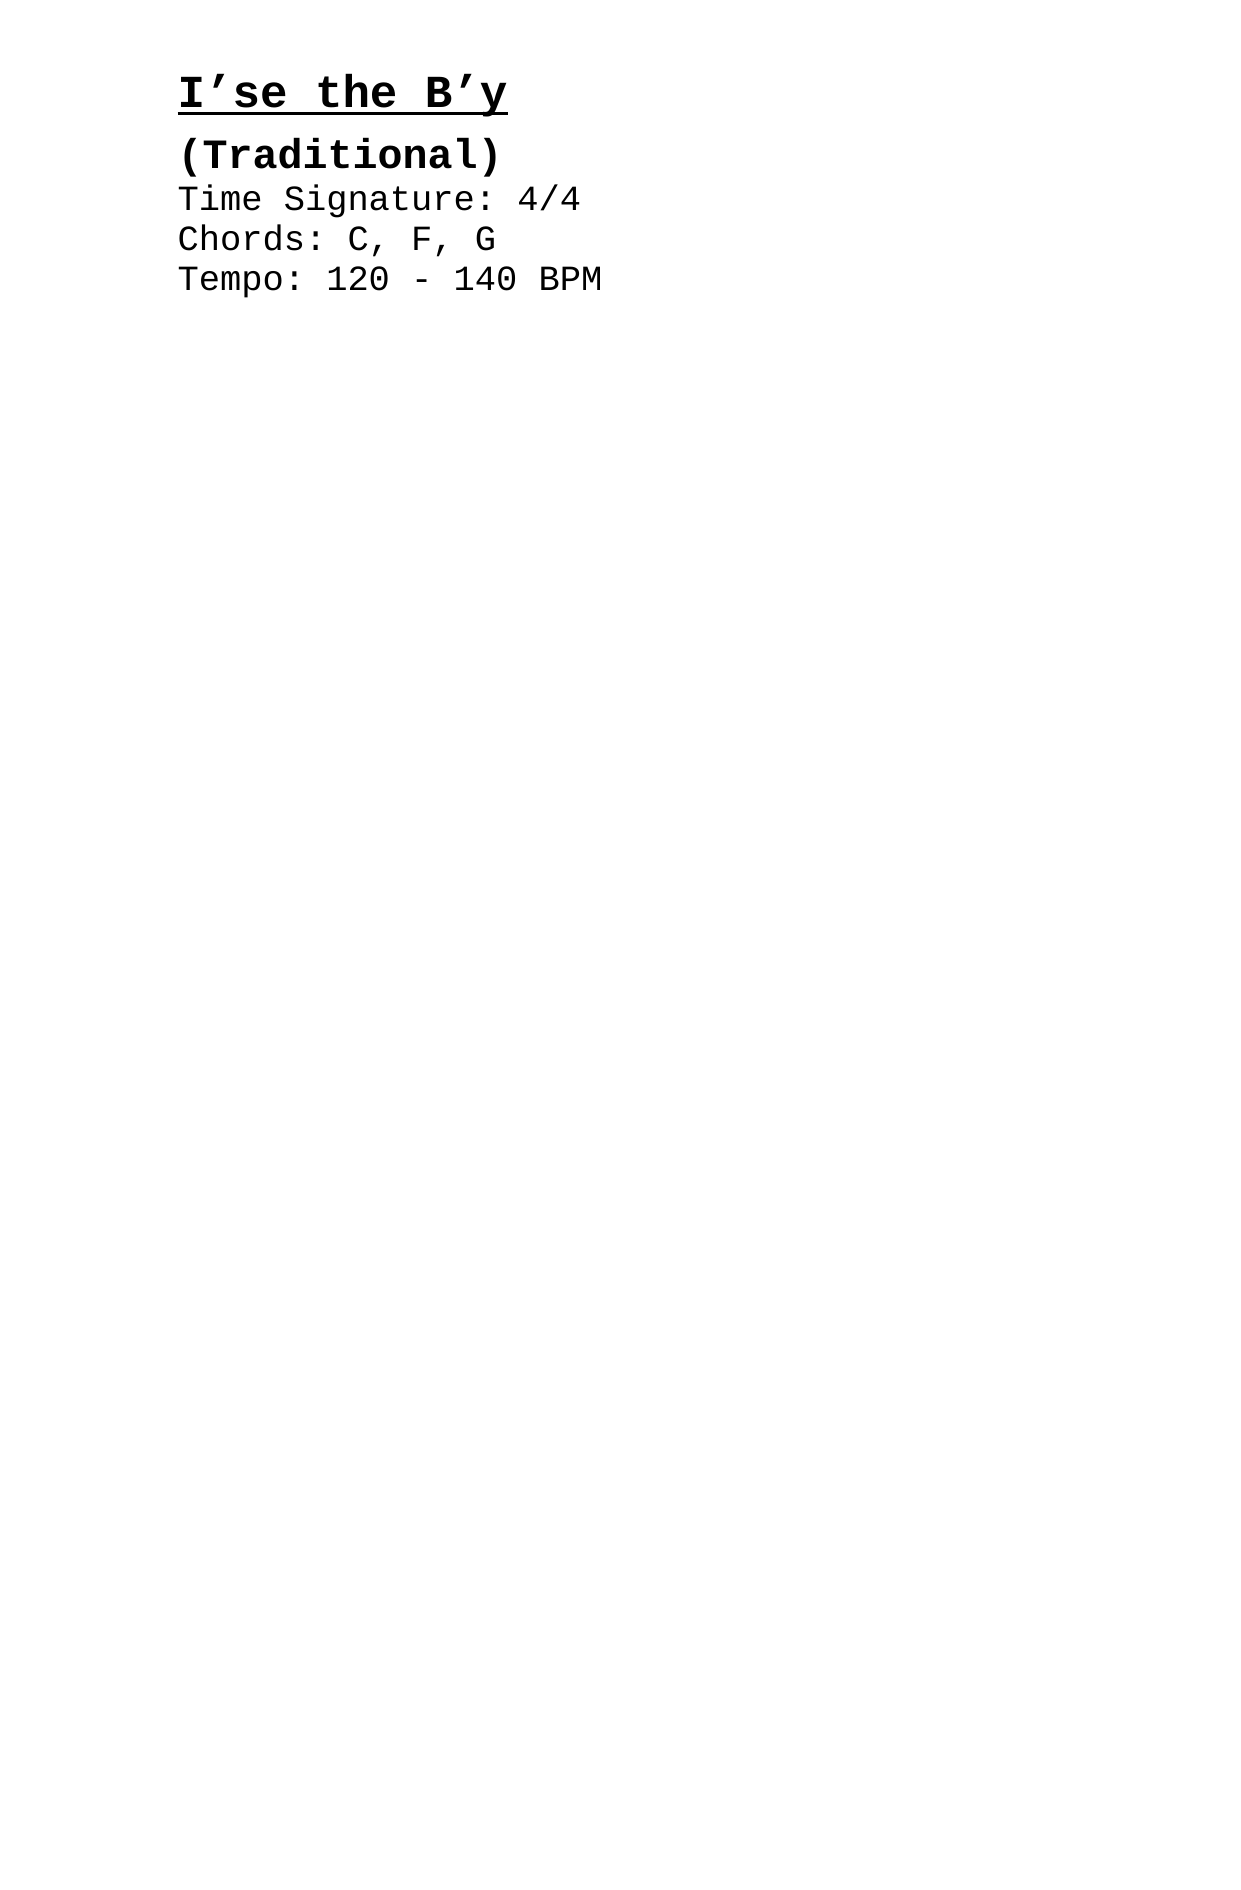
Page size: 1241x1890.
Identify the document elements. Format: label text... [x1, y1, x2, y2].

text Time Signature: 4/4 [177, 181, 1196, 221]
subtitle (Traditional) [177, 134, 1196, 181]
text Chords: C, F, G [177, 221, 1196, 261]
text Tempo: 120 - 140 BPM [177, 261, 1196, 301]
subtitle I’se the B’y [177, 69, 1196, 121]
